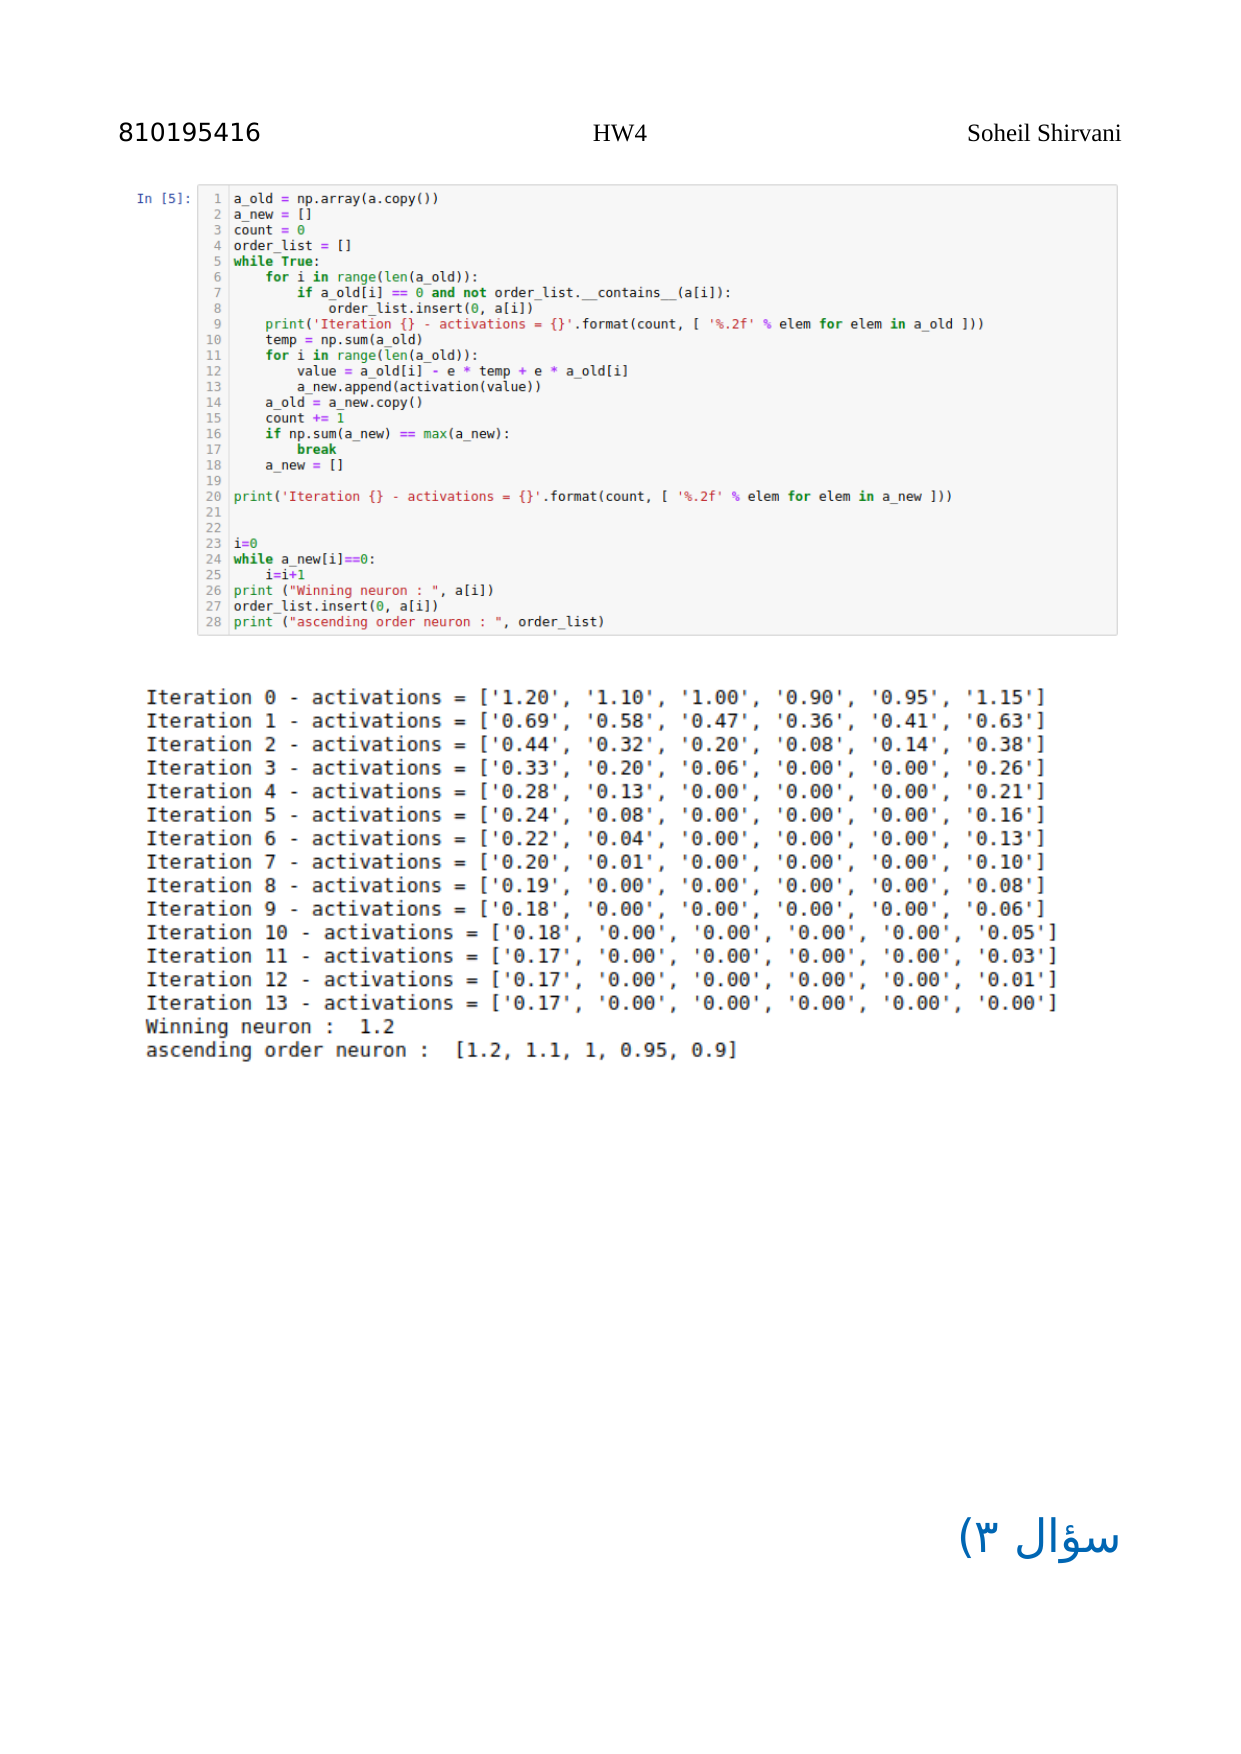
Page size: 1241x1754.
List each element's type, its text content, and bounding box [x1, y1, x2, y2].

picture [118, 176, 1123, 642]
text سؤال ۳) [118, 1509, 1122, 1563]
picture [129, 684, 1111, 1079]
